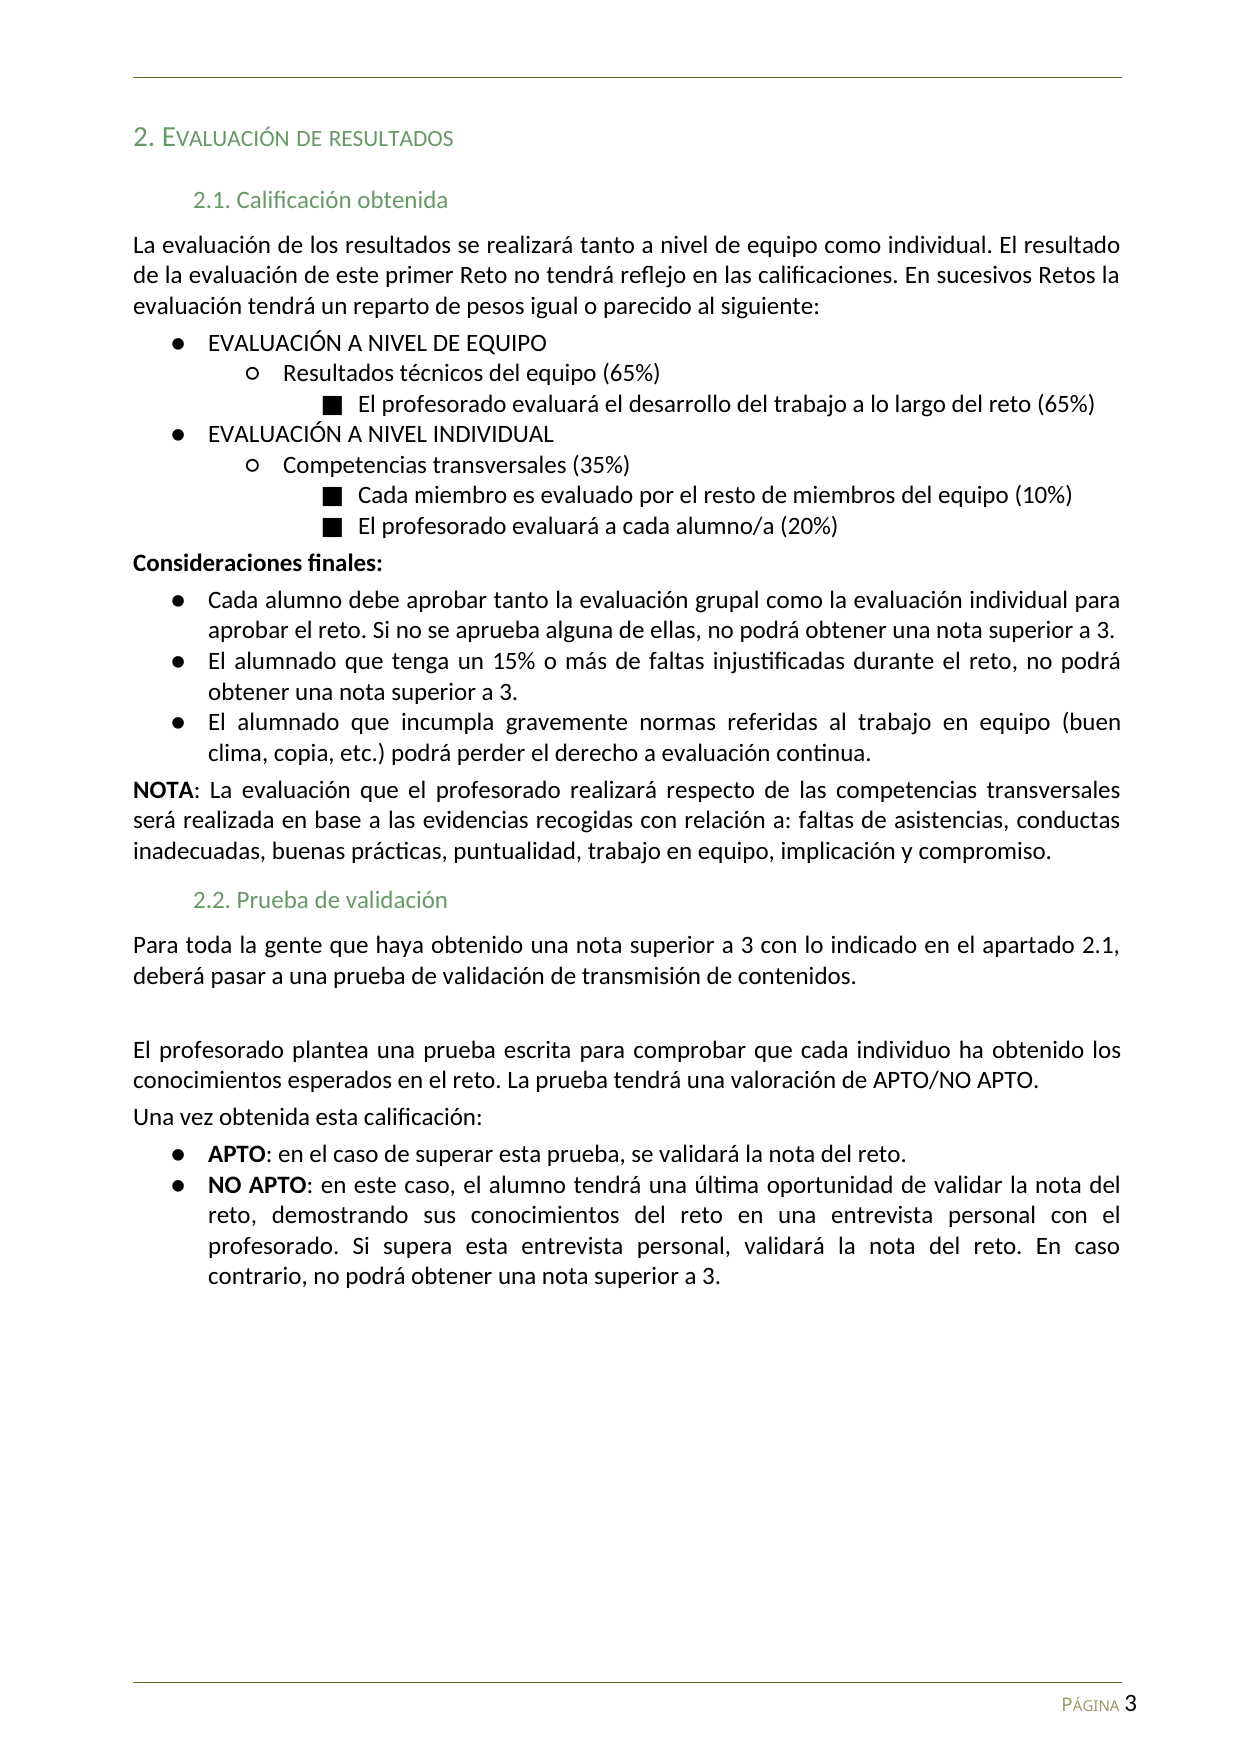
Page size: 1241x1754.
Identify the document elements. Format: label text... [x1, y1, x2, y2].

list Resultados técnicos del equipo (65%) [245, 358, 1122, 388]
text La evaluación de los resultados se realizará tanto a nivel de equipo como individual. El resultado de la evaluación de este primer Reto no tendrá reflejo en las calificaciones. En sucesivos Retos la evaluación tendrá un reparto de pesos igual o parecido al siguiente: [133, 229, 1122, 321]
list EVALUACIÓN A NIVEL DE EQUIPO [170, 327, 1122, 358]
list Cada miembro es evaluado por el resto de miembros del equipo (10%) [320, 480, 1122, 510]
list EVALUACIÓN A NIVEL INDIVIDUAL [170, 419, 1122, 449]
list Competencias transversales (35%) [245, 449, 1122, 480]
text Para toda la gente que haya obtenido una nota superior a 3 con lo indicado en el apartado 2.1, deberá pasar a una prueba de validación de transmisión de contenidos. [133, 929, 1122, 991]
list El profesorado evaluará a cada alumno/a (20%) [320, 510, 1122, 541]
text NOTA: La evaluación que el profesorado realizará respecto de las competencias transversales será realizada en base a las evidencias recogidas con relación a: faltas de asistencias, conductas inadecuadas, buenas prácticas, puntualidad, trabajo en equipo, implicación y compromiso. [133, 774, 1122, 865]
list APTO: en el caso de superar esta prueba, se validará la nota del reto. [170, 1138, 1122, 1169]
subtitle 2.2. Prueba de validación [193, 884, 1122, 915]
list Cada alumno debe aprobar tanto la evaluación grupal como la evaluación individual para aprobar el reto. Si no se aprueba alguna de ellas, no podrá obtener una nota superior a 3. [170, 584, 1122, 645]
text El profesorado plantea una prueba escrita para comprobar que cada individuo ha obtenido los conocimientos esperados en el reto. La prueba tendrá una valoración de APTO/NO APTO. [133, 1034, 1122, 1095]
list El alumnado que tenga un 15% o más de faltas injustificadas durante el reto, no podrá obtener una nota superior a 3. [170, 645, 1122, 706]
subtitle 2. Evaluación de resultados [133, 118, 1122, 154]
list NO APTO: en este caso, el alumno tendrá una última oportunidad de validar la nota del reto, demostrando sus conocimientos del reto en una entrevista personal con el profesorado. Si supera esta entrevista personal, validará la nota del reto. En caso contrario, no podrá obtener una nota superior a 3. [170, 1169, 1122, 1291]
subtitle 2.1. Calificación obtenida [193, 184, 1122, 214]
text Una vez obtenida esta calificación: [133, 1101, 1122, 1132]
text Consideraciones finales: [133, 547, 1122, 578]
list El alumnado que incumpla gravemente normas referidas al trabajo en equipo (buen clima, copia, etc.) podrá perder el derecho a evaluación continua. [170, 706, 1122, 767]
list El profesorado evaluará el desarrollo del trabajo a lo largo del reto (65%) [320, 388, 1122, 419]
